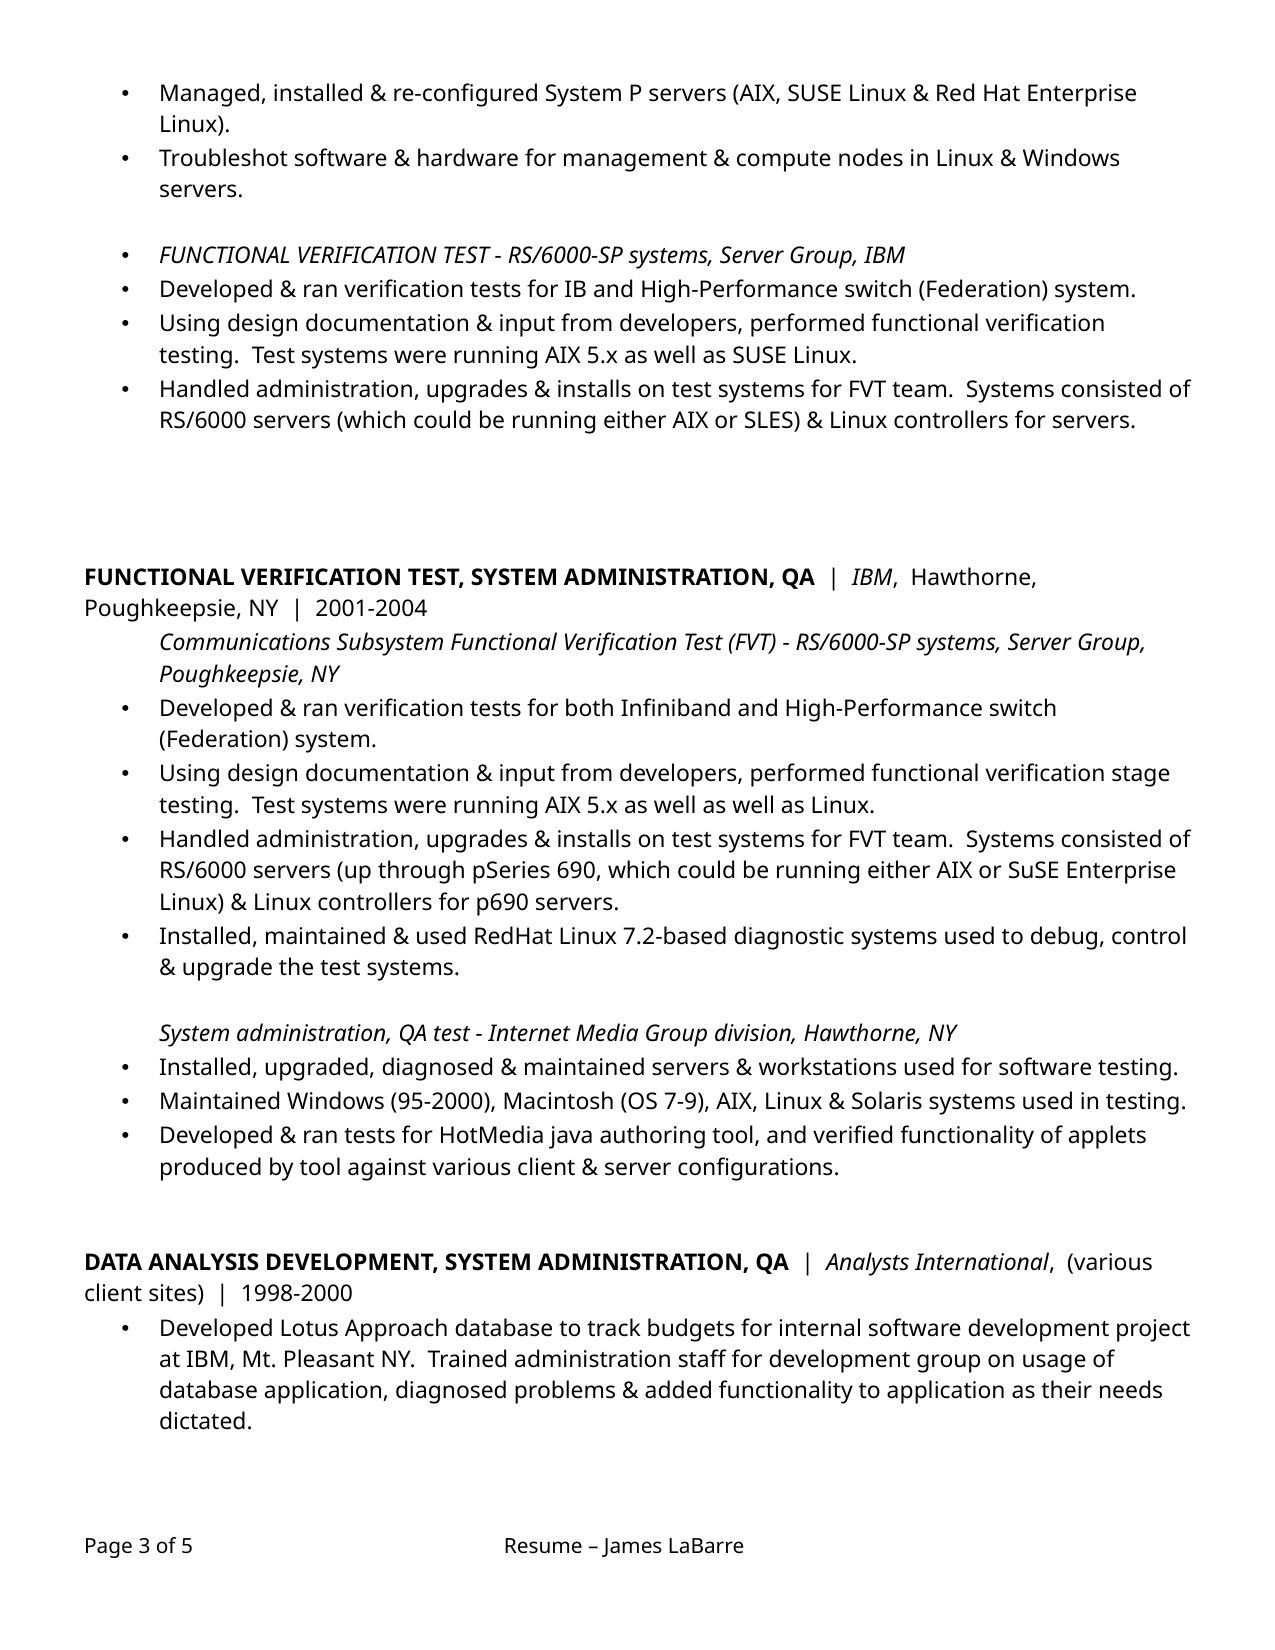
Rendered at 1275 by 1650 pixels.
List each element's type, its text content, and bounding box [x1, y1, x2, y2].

list Installed, maintained & used RedHat Linux 7.2-based diagnostic systems used to debug, control & upgrade the test systems. [121, 920, 1191, 1013]
text DATA ANALYSIS DEVELOPMENT, SYSTEM ADMINISTRATION, QA | Analysts International, (various client sites) | 1998-2000 [84, 1246, 1191, 1308]
list FUNCTIONAL VERIFICATION TEST - RS/6000-SP systems, Server Group, IBM [121, 239, 1191, 270]
list Using design documentation & input from developers, performed functional verification stage testing. Test systems were running AIX 5.x as well as well as Linux. [121, 757, 1191, 820]
list System administration, QA test - Internet Media Group division, Hawthorne, NY [121, 1016, 1191, 1048]
list Developed & ran verification tests for IB and High-Performance switch (Federation) system. [121, 273, 1191, 304]
list Managed, installed & re-configured System P servers (AIX, SUSE Linux & Red Hat Enterprise Linux). [121, 76, 1191, 139]
list Communications Subsystem Functional Verification Test (FVT) - RS/6000-SP systems, Server Group, Poughkeepsie, NY [121, 626, 1191, 689]
list Installed, upgraded, diagnosed & maintained servers & workstations used for software testing. [121, 1051, 1191, 1082]
list Using design documentation & input from developers, performed functional verification testing. Test systems were running AIX 5.x as well as SUSE Linux. [121, 307, 1191, 370]
list Developed & ran verification tests for both Infiniband and High-Performance switch (Federation) system. [121, 692, 1191, 754]
list Handled administration, upgrades & installs on test systems for FVT team. Systems consisted of RS/6000 servers (which could be running either AIX or SLES) & Linux controllers for servers. [121, 373, 1191, 435]
list Developed Lotus Approach database to track budgets for internal software development project at IBM, Mt. Pleasant NY. Trained administration staff for development group on usage of database application, diagnosed problems & added functionality to application as their needs dictated. [121, 1312, 1191, 1437]
text FUNCTIONAL VERIFICATION TEST, SYSTEM ADMINISTRATION, QA | IBM, Hawthorne, Poughkeepsie, NY | 2001-2004 [84, 561, 1191, 623]
list Maintained Windows (95-2000), Macintosh (OS 7-9), AIX, Linux & Solaris systems used in testing. [121, 1085, 1191, 1116]
list Developed & ran tests for HotMedia java authoring tool, and verified functionality of applets produced by tool against various client & server configurations. [121, 1119, 1191, 1182]
list Handled administration, upgrades & installs on test systems for FVT team. Systems consisted of RS/6000 servers (up through pSeries 690, which could be running either AIX or SuSE Enterprise Linux) & Linux controllers for p690 servers. [121, 823, 1191, 917]
list Troubleshot software & hardware for management & compute nodes in Linux & Windows servers. [121, 142, 1191, 236]
